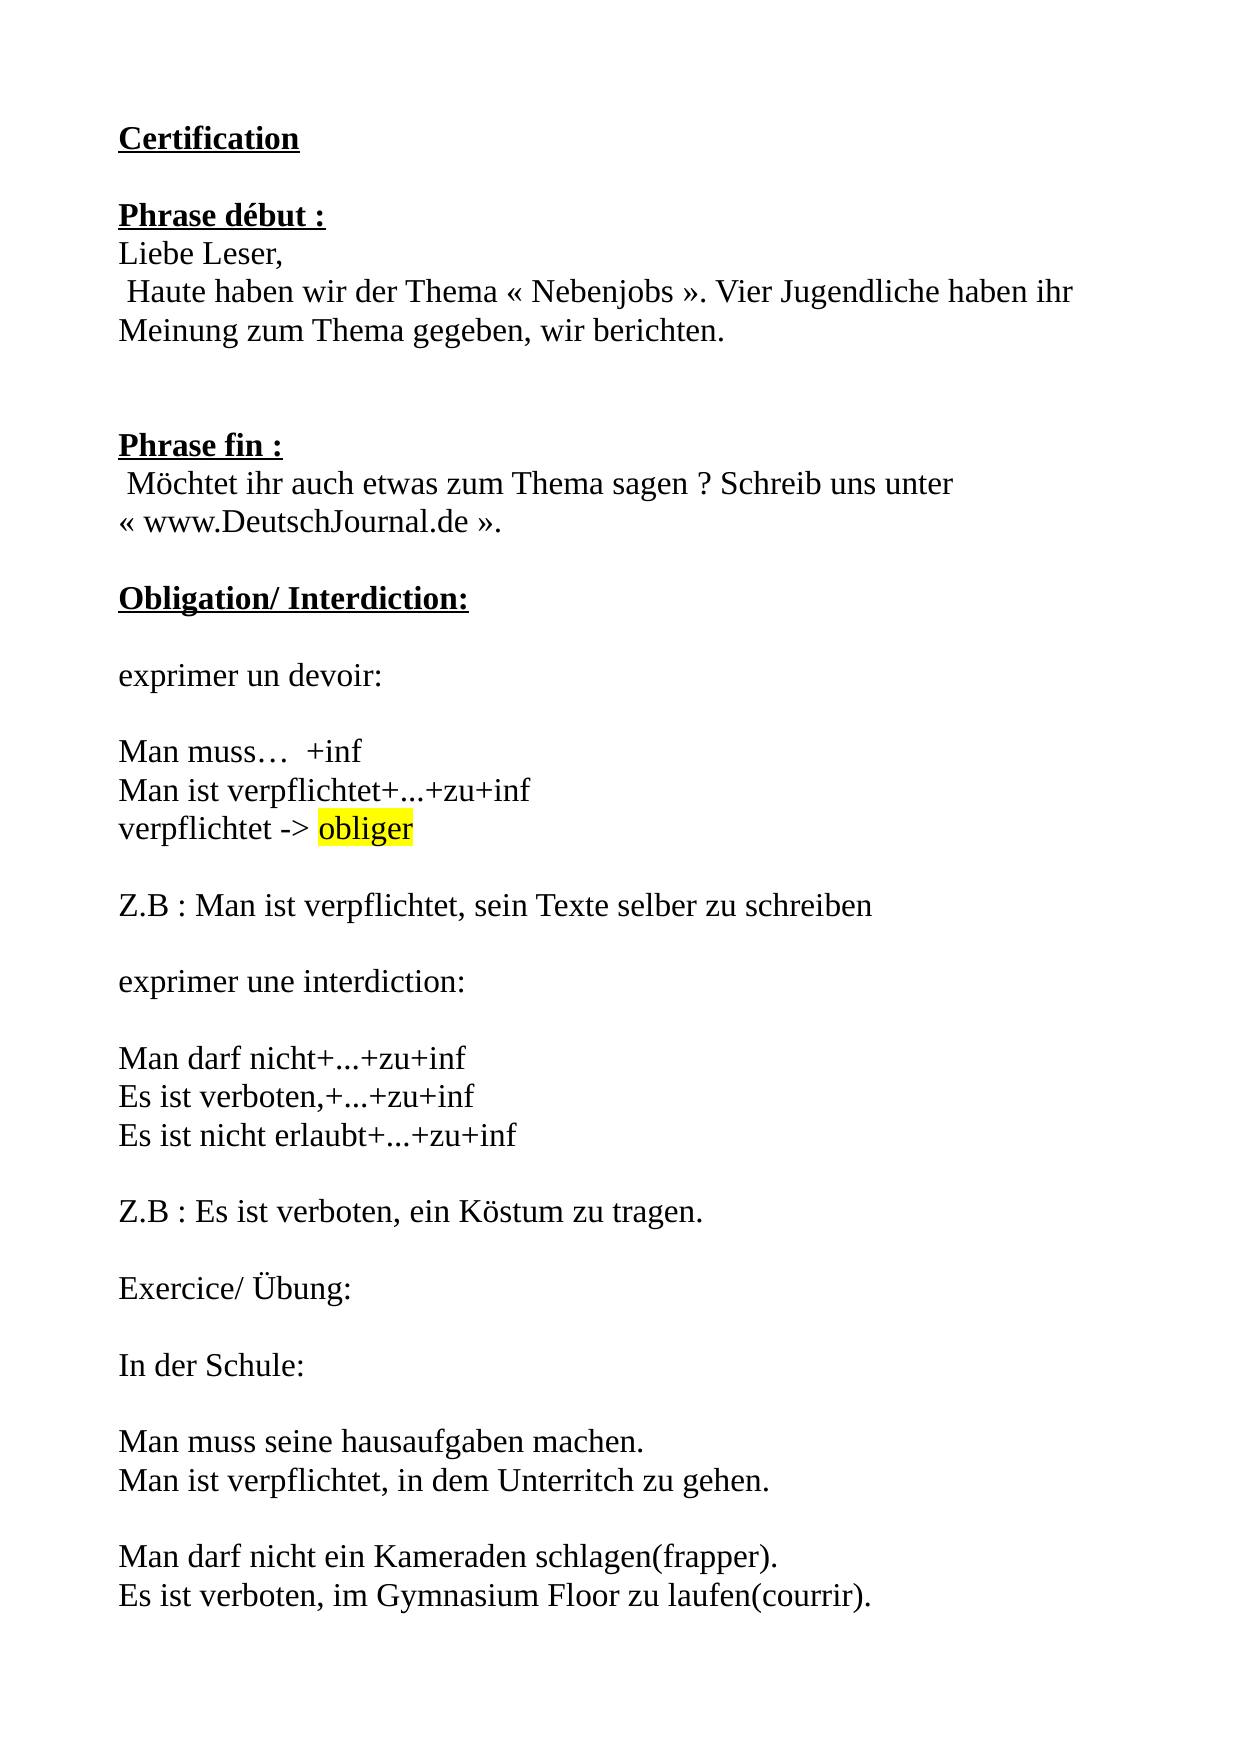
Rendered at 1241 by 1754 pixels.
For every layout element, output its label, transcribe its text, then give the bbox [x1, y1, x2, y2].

text Man muss… +inf [118, 731, 1122, 770]
text Man muss seine hausaufgaben machen. [118, 1421, 1122, 1460]
text Haute haben wir der Thema « Nebenjobs ». Vier Jugendliche haben ihr Meinung zum Thema gegeben, wir berichten. [118, 271, 1122, 348]
text Es ist verboten, im Gymnasium Floor zu laufen(courrir). [118, 1575, 1122, 1613]
text Phrase fin : [118, 425, 1122, 463]
text verpflichtet -> obliger [118, 808, 1122, 846]
text Man ist verpflichtet+...+zu+inf [118, 770, 1122, 808]
text exprimer un devoir: [118, 655, 1122, 693]
text Certification [118, 118, 1122, 156]
text Z.B : Es ist verboten, ein Köstum zu tragen. [118, 1191, 1122, 1230]
text Exercice/ Übung: [118, 1268, 1122, 1306]
text Man darf nicht ein Kameraden schlagen(frapper). [118, 1536, 1122, 1575]
text Phrase début : [118, 195, 1122, 233]
text Es ist nicht erlaubt+...+zu+inf [118, 1115, 1122, 1153]
text Liebe Leser, [118, 233, 1122, 271]
text exprimer une interdiction: [118, 961, 1122, 1000]
text Man ist verpflichtet, in dem Unterritch zu gehen. [118, 1460, 1122, 1498]
text Z.B : Man ist verpflichtet, sein Texte selber zu schreiben [118, 885, 1122, 923]
text Möchtet ihr auch etwas zum Thema sagen ? Schreib uns unter « www.DeutschJournal.de ». [118, 463, 1122, 540]
text In der Schule: [118, 1345, 1122, 1383]
text Man darf nicht+...+zu+inf [118, 1038, 1122, 1076]
text Es ist verboten,+...+zu+inf [118, 1076, 1122, 1115]
text Obligation/ Interdiction: [118, 578, 1122, 616]
